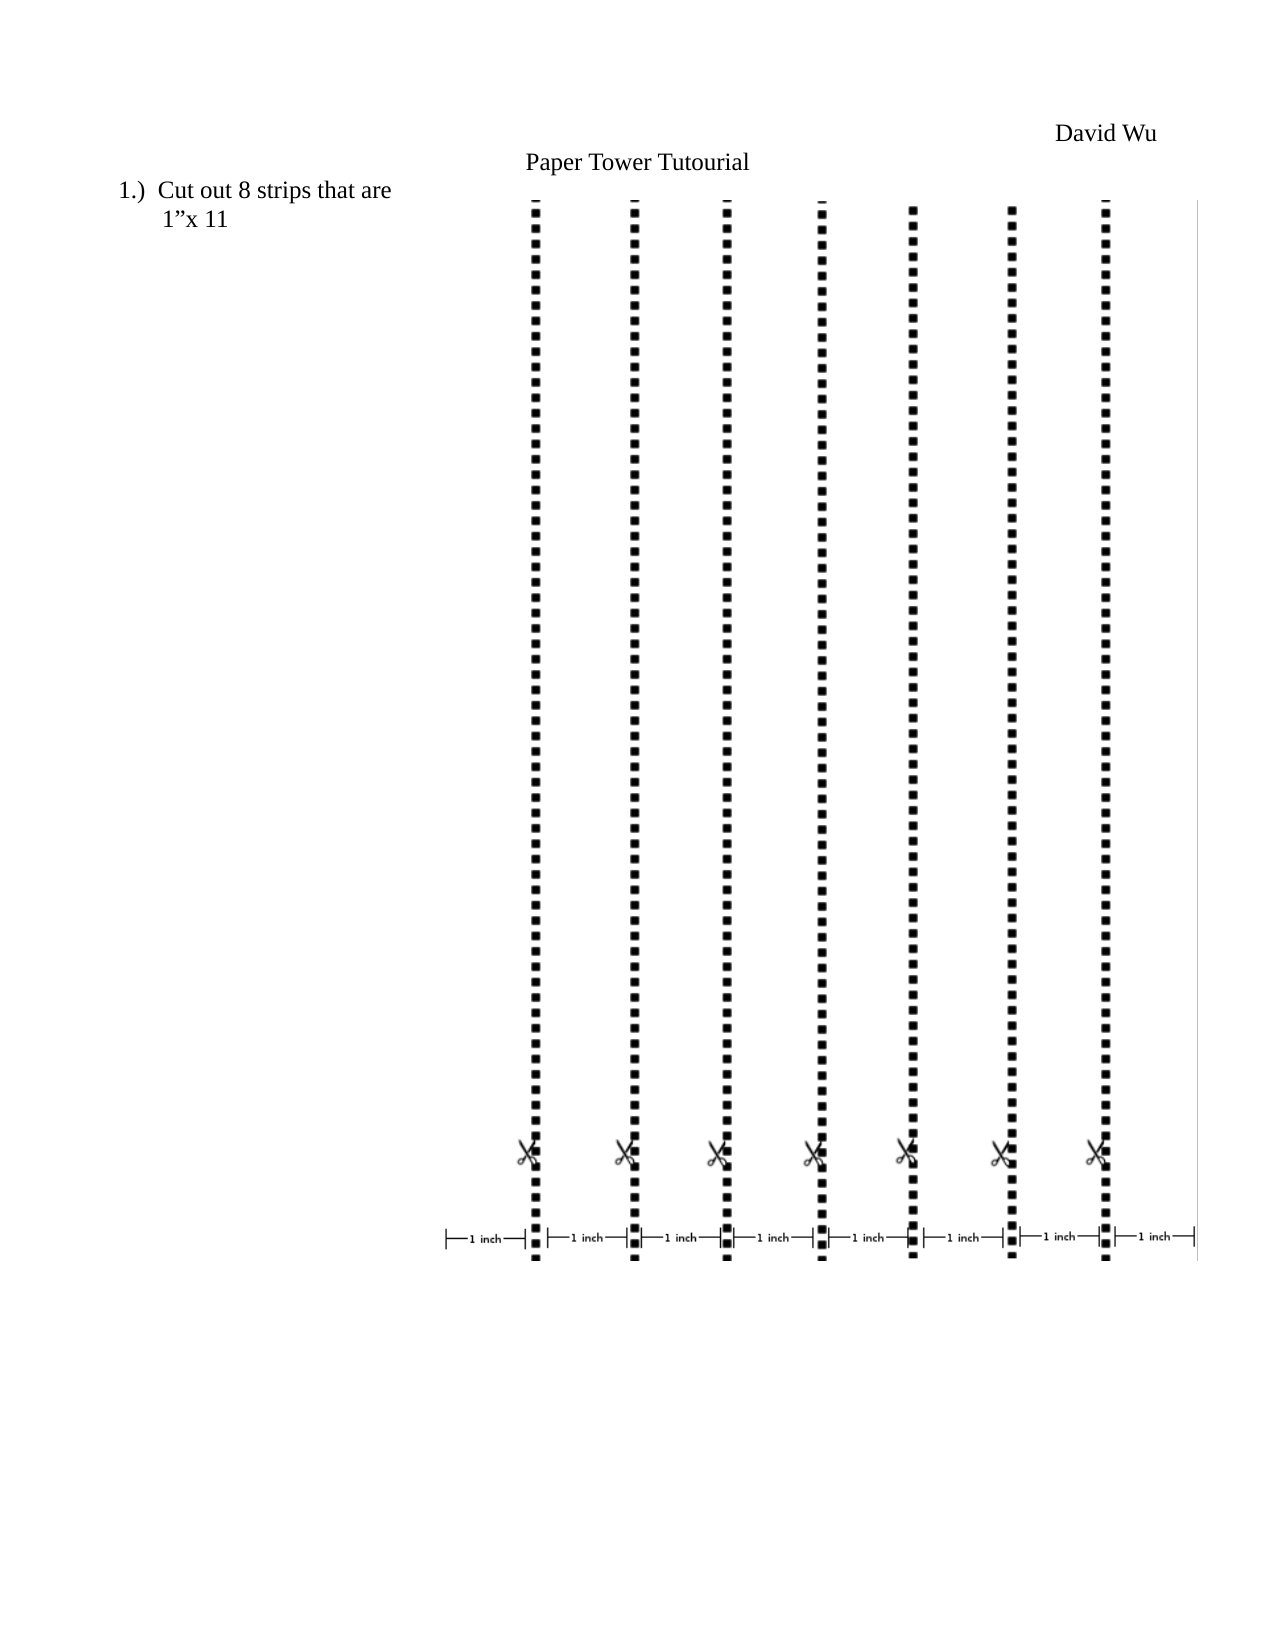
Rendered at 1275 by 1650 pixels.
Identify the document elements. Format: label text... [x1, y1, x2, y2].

picture [439, 200, 1198, 1261]
text 1”x 11 [118, 204, 439, 233]
text Paper Tower Tutourial [118, 147, 1157, 176]
text 1.) Cut out 8 strips that are [118, 176, 1157, 204]
text David Wu [118, 118, 1157, 147]
